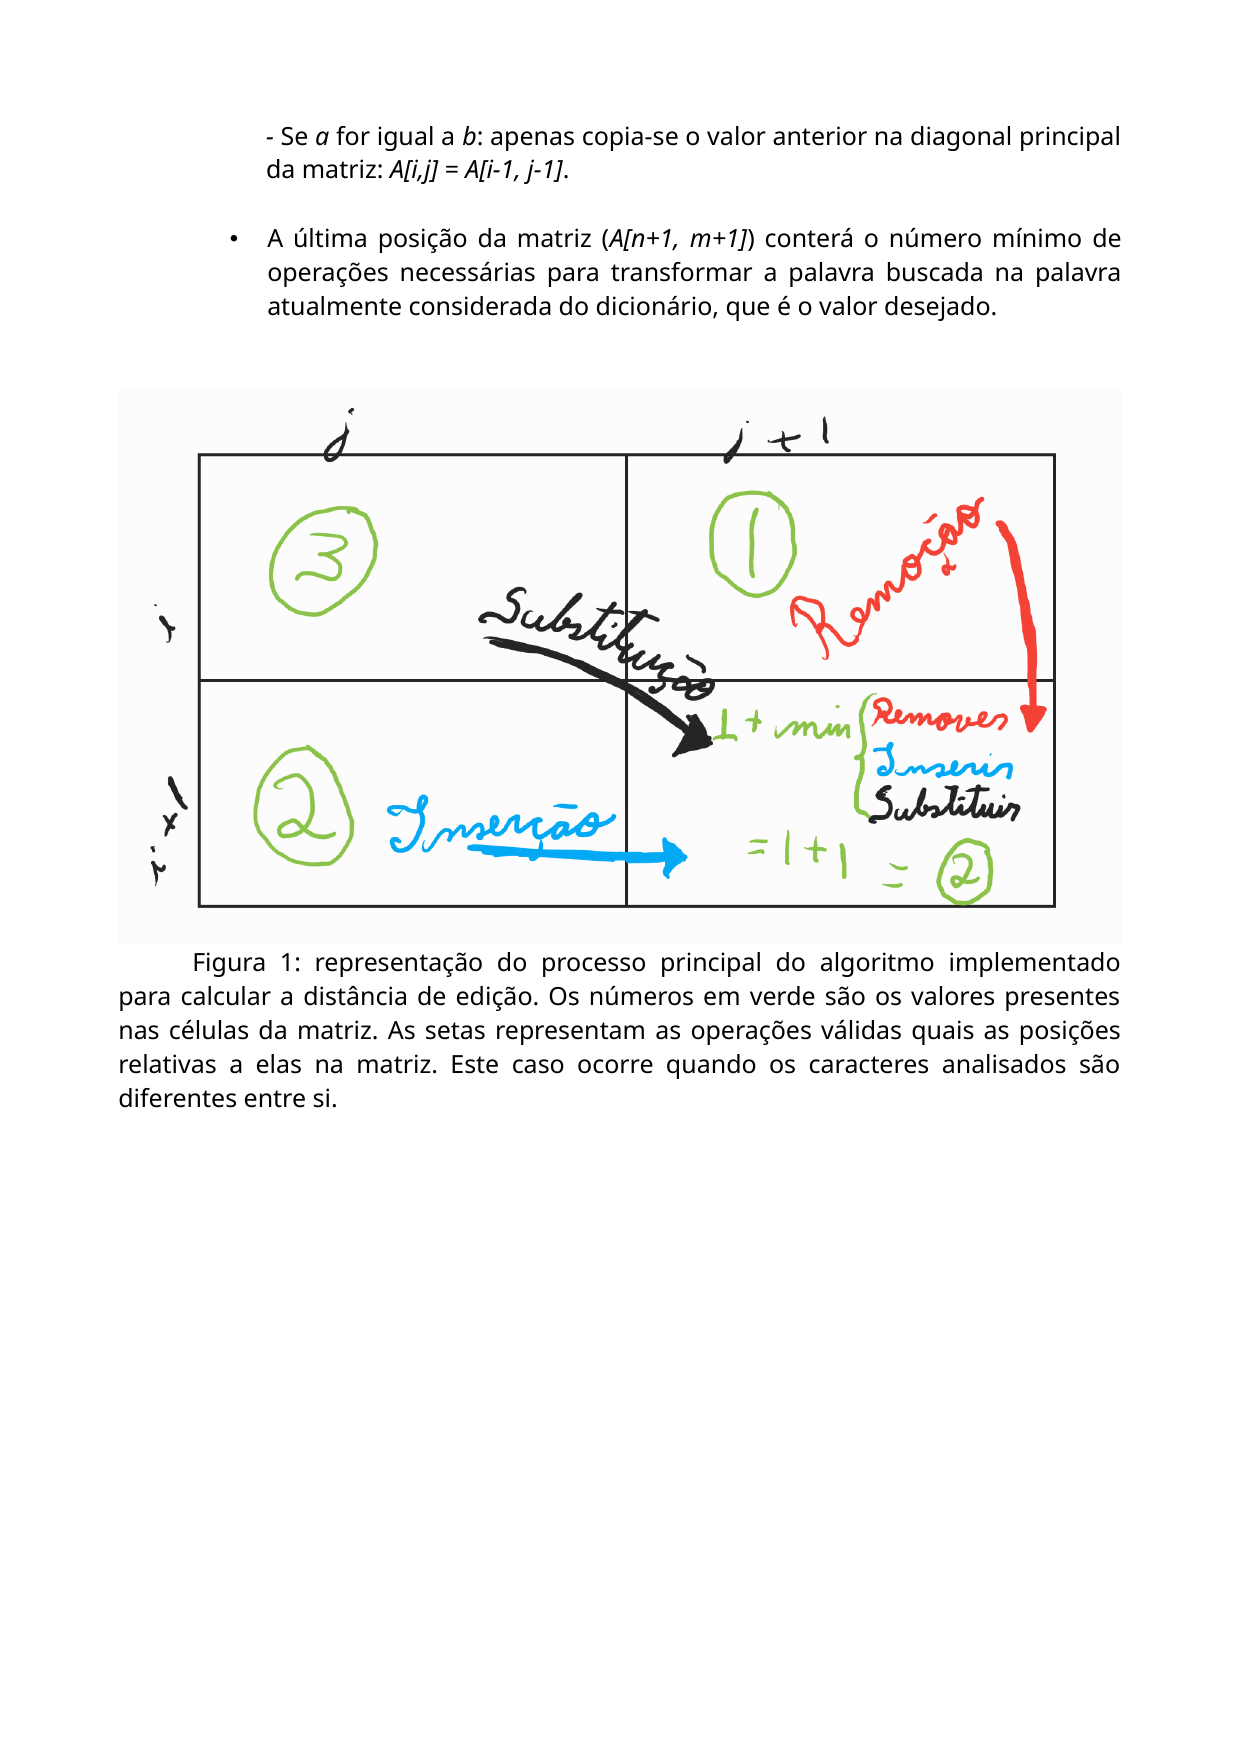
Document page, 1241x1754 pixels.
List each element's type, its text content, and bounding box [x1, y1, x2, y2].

picture [118, 390, 1123, 945]
text - Se a for igual a b: apenas copia-se o valor anterior na diagonal principal da matriz: A[i,j] = A[i-1, j-1]. [118, 118, 1122, 186]
text Figura 1: representação do processo principal do algoritmo implementado para calcular a distância de edição. Os números em verde são os valores presentes nas células da matriz. As setas representam as operações válidas quais as posições relativas a elas na matriz. Este caso ocorre quando os caracteres analisados são diferentes entre si. [118, 945, 1122, 1115]
list A última posição da matriz (A[n+1, m+1]) conterá o número mínimo de operações necessárias para transformar a palavra buscada na palavra atualmente considerada do dicionário, que é o valor desejado. [229, 220, 1122, 322]
